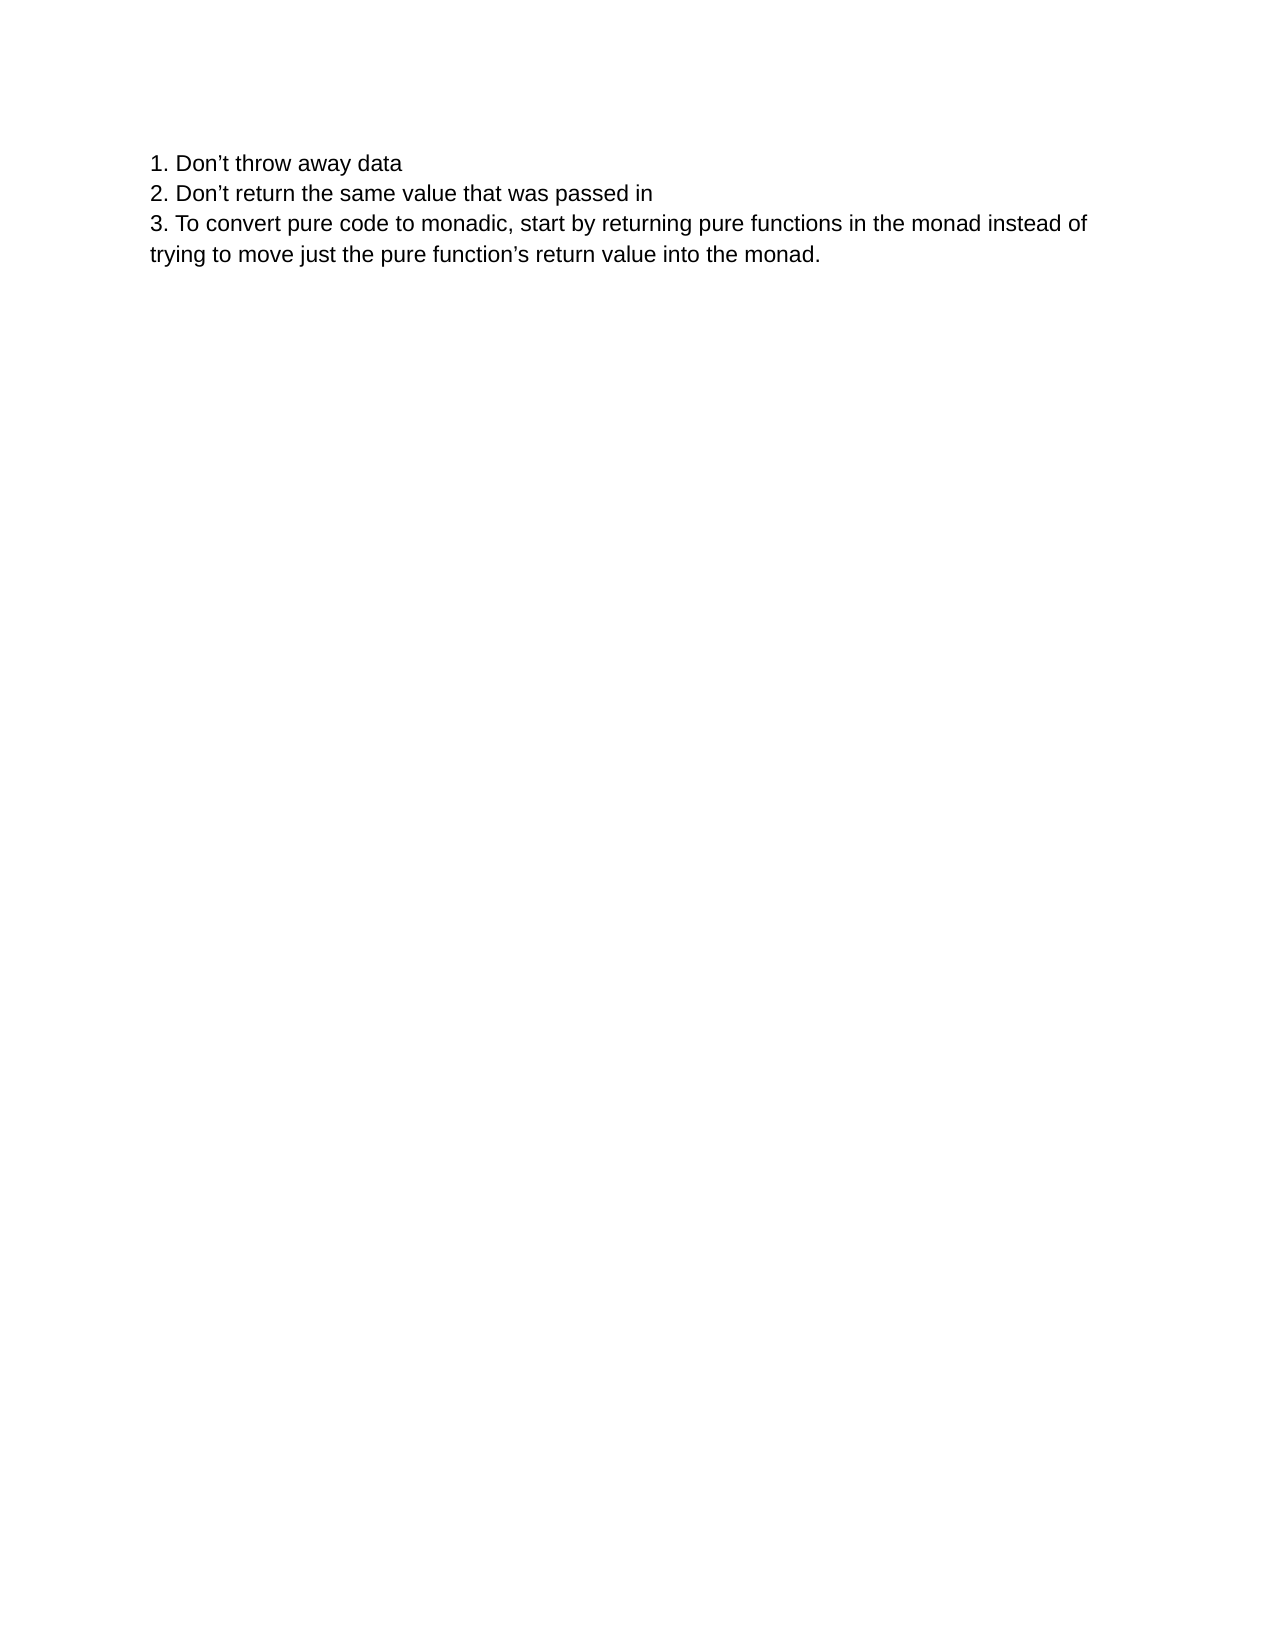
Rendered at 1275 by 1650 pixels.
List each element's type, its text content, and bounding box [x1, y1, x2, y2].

text 3. To convert pure code to monadic, start by returning pure functions in the monad instead of trying to move just the pure function’s return value into the monad. [150, 210, 1125, 267]
text 1. Don’t throw away data [150, 150, 1125, 176]
text 2. Don’t return the same value that was passed in [150, 180, 1125, 207]
